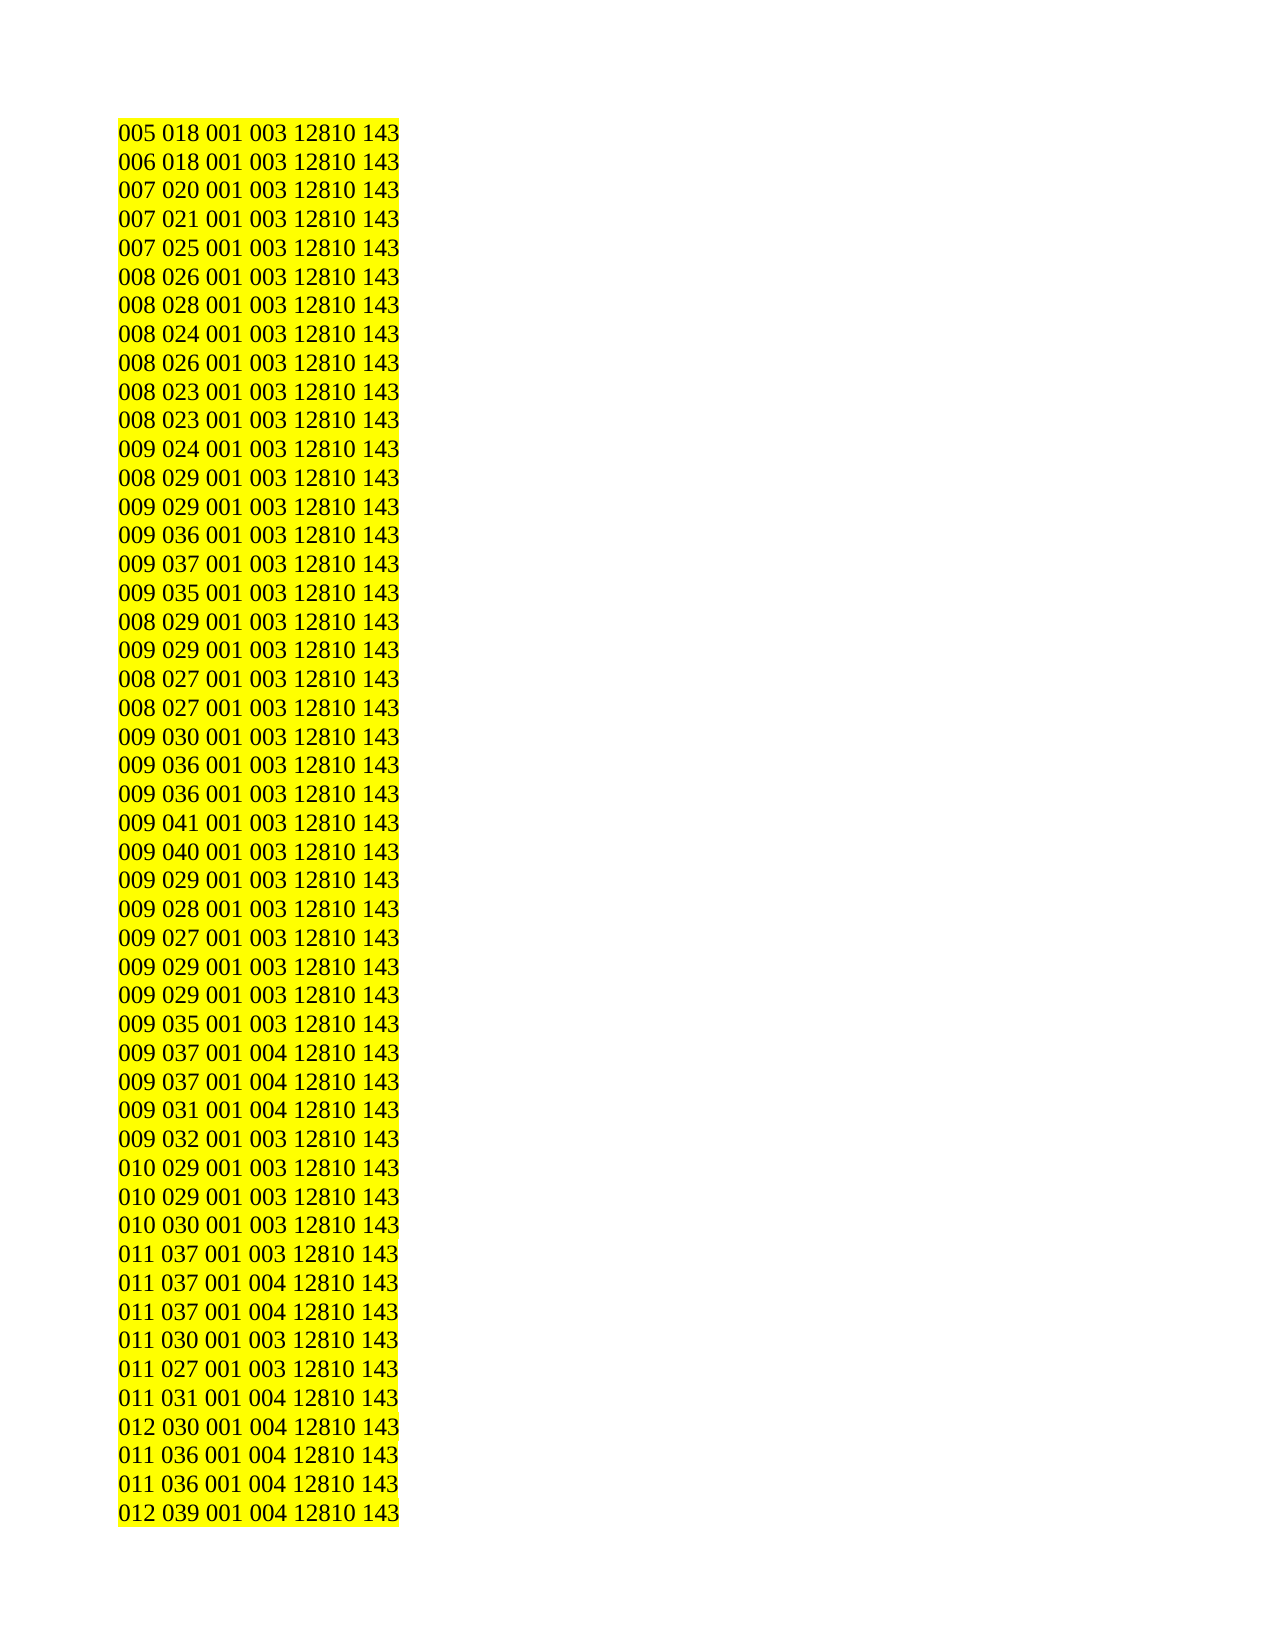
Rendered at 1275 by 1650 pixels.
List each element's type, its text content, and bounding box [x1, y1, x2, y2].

text 009 027 001 003 12810 143 [118, 923, 1157, 952]
text 009 031 001 004 12810 143 [118, 1096, 1157, 1124]
text 008 023 001 003 12810 143 [118, 406, 1157, 434]
text 009 029 001 003 12810 143 [118, 866, 1157, 894]
text 011 037 001 004 12810 143 [118, 1297, 1157, 1326]
text 009 037 001 003 12810 143 [118, 549, 1157, 578]
text 008 029 001 003 12810 143 [118, 463, 1157, 492]
text 008 026 001 003 12810 143 [118, 262, 1157, 291]
text 010 029 001 003 12810 143 [118, 1182, 1157, 1211]
text 009 024 001 003 12810 143 [118, 434, 1157, 463]
text 005 018 001 003 12810 143 [118, 118, 1157, 147]
text 007 020 001 003 12810 143 [118, 176, 1157, 204]
text 007 025 001 003 12810 143 [118, 233, 1157, 262]
text 009 035 001 003 12810 143 [118, 578, 1157, 607]
text 006 018 001 003 12810 143 [118, 147, 1157, 176]
text 009 036 001 003 12810 143 [118, 521, 1157, 549]
text 008 027 001 003 12810 143 [118, 664, 1157, 693]
text 009 041 001 003 12810 143 [118, 808, 1157, 837]
text 009 028 001 003 12810 143 [118, 894, 1157, 923]
text 011 030 001 003 12810 143 [118, 1326, 1157, 1354]
text 009 032 001 003 12810 143 [118, 1124, 1157, 1153]
text 009 029 001 003 12810 143 [118, 952, 1157, 981]
text 009 029 001 003 12810 143 [118, 636, 1157, 664]
text 010 029 001 003 12810 143 [118, 1153, 1157, 1182]
text 009 029 001 003 12810 143 [118, 492, 1157, 521]
text 007 021 001 003 12810 143 [118, 204, 1157, 233]
text 008 023 001 003 12810 143 [118, 377, 1157, 406]
text 008 028 001 003 12810 143 [118, 291, 1157, 319]
text 008 027 001 003 12810 143 [118, 693, 1157, 722]
text 009 029 001 003 12810 143 [118, 981, 1157, 1009]
text 009 036 001 003 12810 143 [118, 751, 1157, 779]
text 008 029 001 003 12810 143 [118, 607, 1157, 636]
text 010 030 001 003 12810 143 [118, 1211, 1157, 1239]
text 009 037 001 004 12810 143 [118, 1067, 1157, 1096]
text 009 030 001 003 12810 143 [118, 722, 1157, 751]
text 009 035 001 003 12810 143 [118, 1009, 1157, 1038]
text 011 036 001 004 12810 143 [118, 1441, 1157, 1469]
text 011 037 001 004 12810 143 [118, 1268, 1157, 1297]
text 009 036 001 003 12810 143 [118, 779, 1157, 808]
text 009 040 001 003 12810 143 [118, 837, 1157, 866]
text 012 039 001 004 12810 143 [118, 1498, 1157, 1527]
text 011 037 001 003 12810 143 [118, 1239, 1157, 1268]
text 012 030 001 004 12810 143 [118, 1412, 1157, 1441]
text 011 031 001 004 12810 143 [118, 1383, 1157, 1412]
text 008 024 001 003 12810 143 [118, 319, 1157, 348]
text 008 026 001 003 12810 143 [118, 348, 1157, 377]
text 011 027 001 003 12810 143 [118, 1354, 1157, 1383]
text 009 037 001 004 12810 143 [118, 1038, 1157, 1067]
text 011 036 001 004 12810 143 [118, 1469, 1157, 1498]
